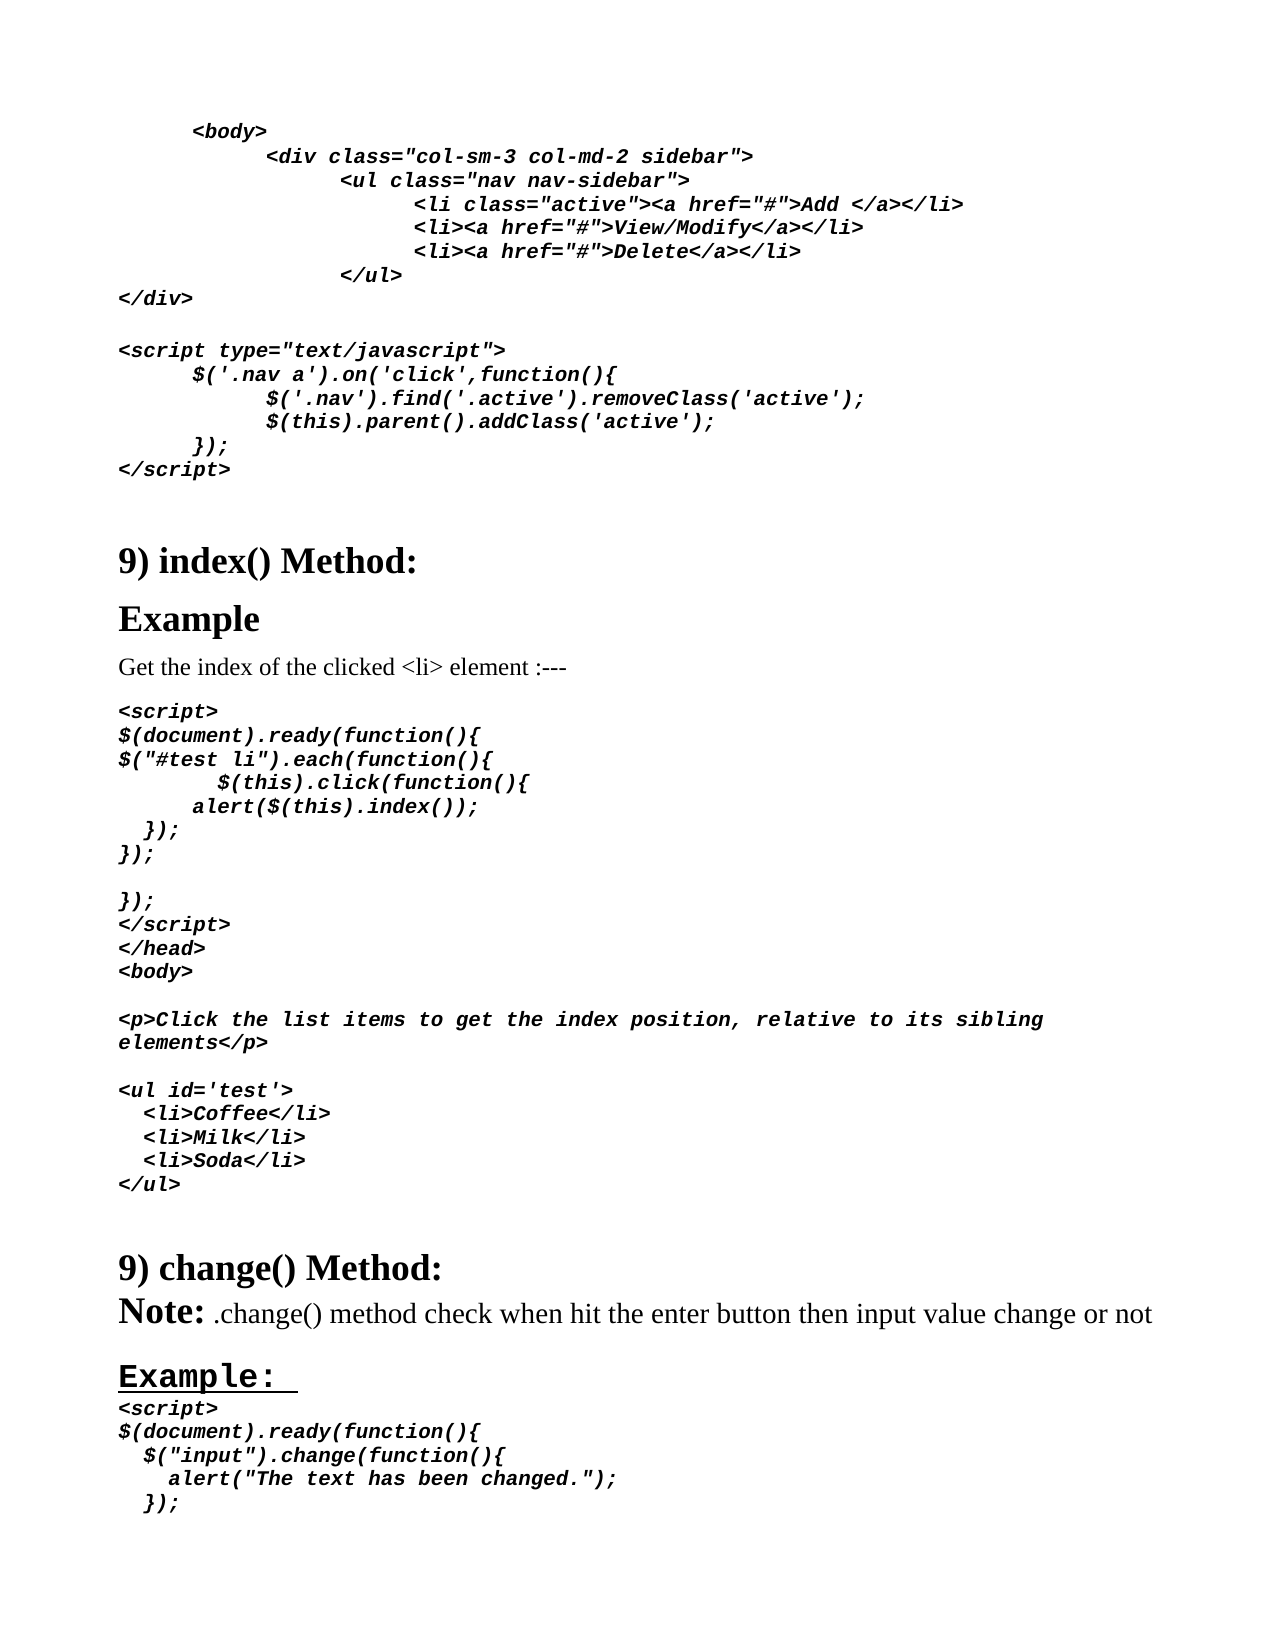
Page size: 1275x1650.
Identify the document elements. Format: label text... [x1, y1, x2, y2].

text Get the index of the clicked <li> element :--- [118, 652, 1157, 681]
text <div class="col-sm-3 col-md-2 sidebar"> [118, 146, 1157, 170]
text $(this).click(function(){ [118, 772, 1157, 796]
text <li class="active"><a href="#">Add </a></li> [118, 194, 1157, 217]
text alert("The text has been changed."); [118, 1468, 1157, 1492]
text $("input").change(function(){ [118, 1445, 1157, 1468]
text Note: .change() method check when hit the enter button then input value change or not [118, 1288, 1157, 1331]
text 9) index() Method: [118, 539, 1157, 582]
text $("#test li").each(function(){ [118, 748, 1157, 772]
text <script> [118, 1397, 1157, 1421]
text <body> [118, 118, 1157, 146]
text </head> [118, 938, 1157, 961]
text <li>Milk</li> [118, 1127, 1157, 1151]
text }); [118, 843, 1157, 867]
text }); [118, 1492, 1157, 1516]
text }); [118, 819, 1157, 843]
text alert($(this).index()); [118, 796, 1157, 819]
text <p>Click the list items to get the index position, relative to its sibling elements</p> [118, 1009, 1157, 1056]
text </ul> [118, 1174, 1157, 1198]
text }); [118, 890, 1157, 914]
text $(document).ready(function(){ [118, 725, 1157, 748]
text <li>Soda</li> [118, 1151, 1157, 1174]
text </script> [118, 914, 1157, 938]
text <ul id='test'> [118, 1079, 1157, 1103]
text $(document).ready(function(){ [118, 1421, 1157, 1445]
text <ul class="nav nav-sidebar"> [118, 170, 1157, 194]
text <li><a href="#">Delete</a></li> [118, 241, 1157, 265]
text </div> [118, 288, 1157, 312]
subtitle Example [118, 597, 1157, 640]
text $('.nav a').on('click',function(){ [118, 364, 1157, 388]
text <li><a href="#">View/Modify</a></li> [118, 217, 1157, 241]
text <li>Coffee</li> [118, 1103, 1157, 1127]
text </ul> [118, 265, 1157, 288]
text </script> [118, 458, 1157, 482]
text Example: [118, 1360, 1157, 1397]
text 9) change() Method: [118, 1245, 1157, 1288]
text $('.nav').find('.active').removeClass('active'); [118, 388, 1157, 411]
text <script> [118, 701, 1157, 725]
text <script type="text/javascript"> [118, 340, 1157, 364]
text }); [118, 435, 1157, 458]
text $(this).parent().addClass('active'); [118, 411, 1157, 435]
text <body> [118, 961, 1157, 985]
